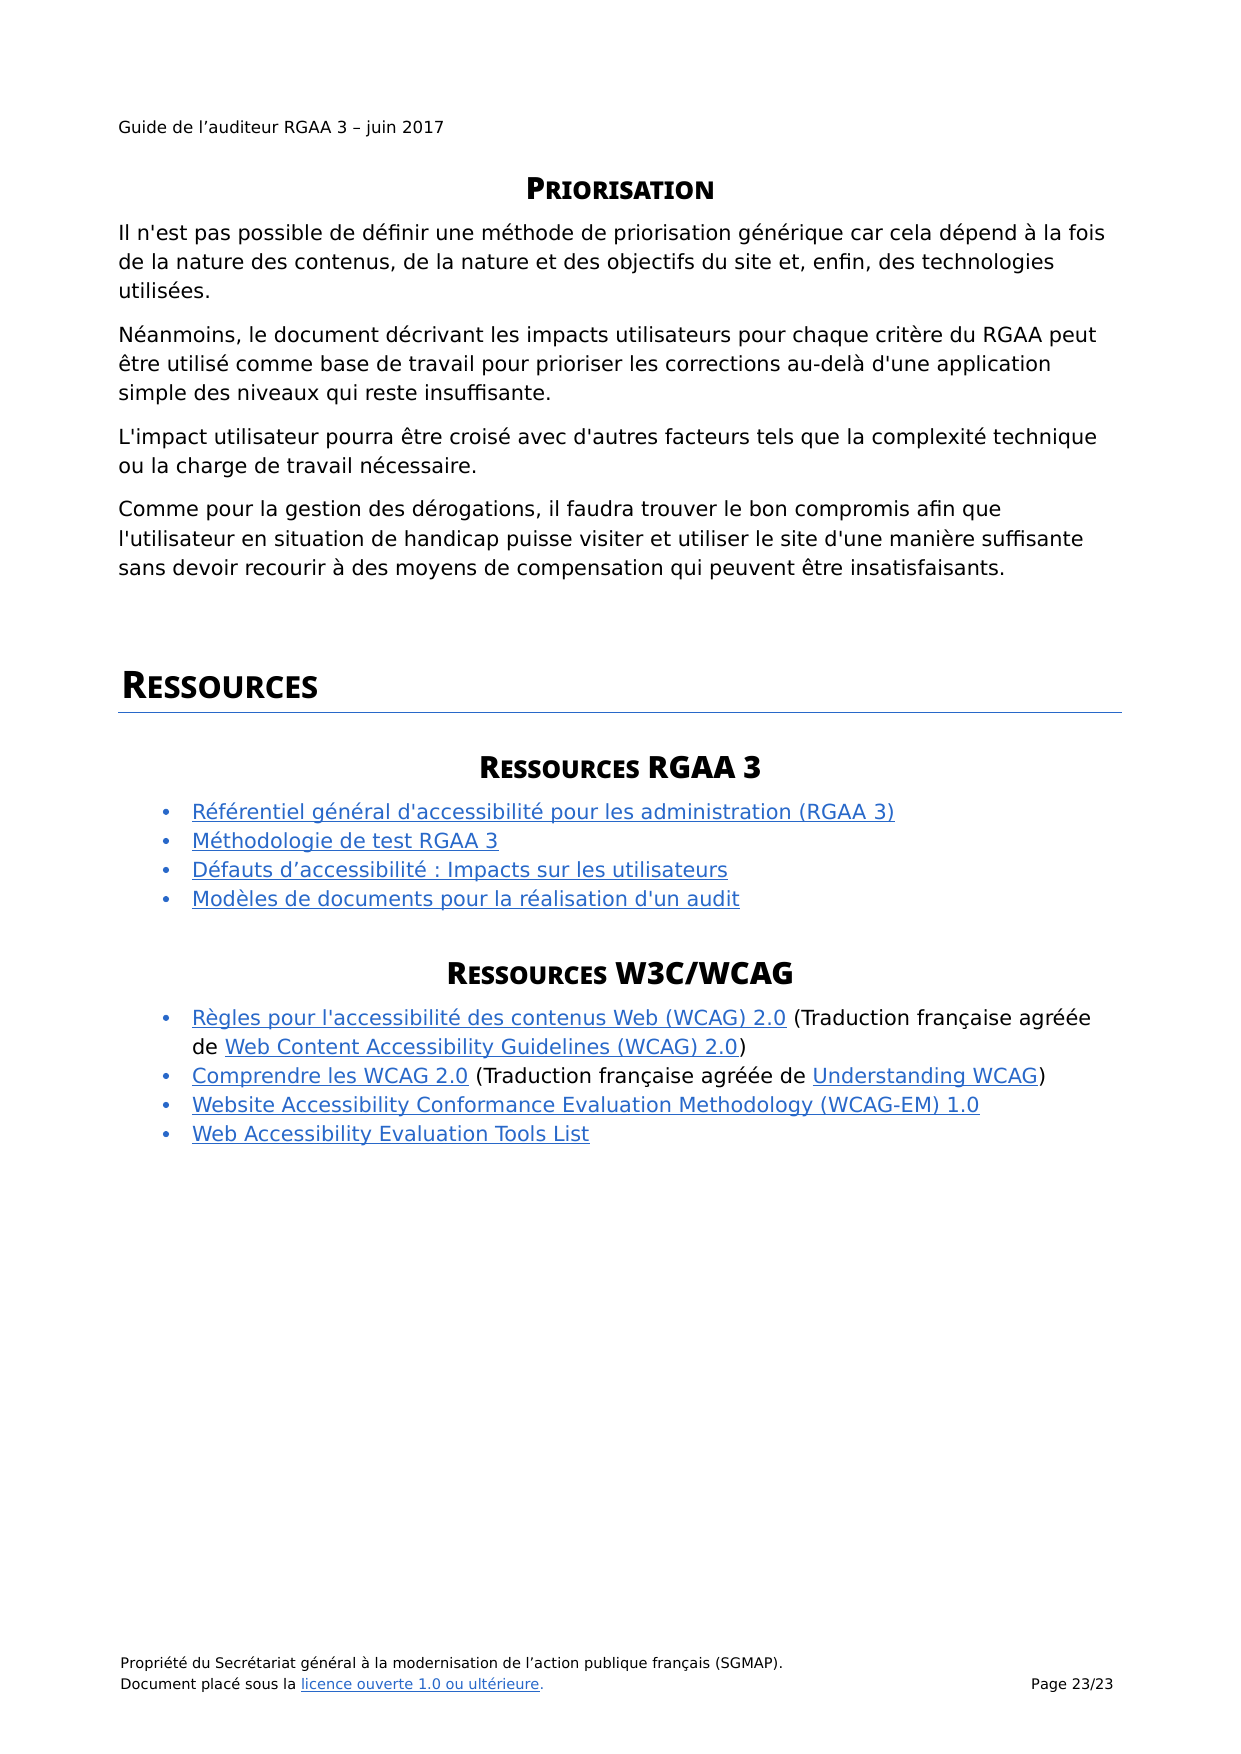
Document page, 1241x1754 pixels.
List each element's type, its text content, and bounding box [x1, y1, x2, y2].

text Néanmoins, le document décrivant les impacts utilisateurs pour chaque critère du RGAA peut être utilisé comme base de travail pour prioriser les corrections au-delà d'une application simple des niveaux qui reste insuffisante. [118, 323, 1122, 405]
text Comme pour la gestion des dérogations, il faudra trouver le bon compromis afin que l'utilisateur en situation de handicap puisse visiter et utiliser le site d'une manière suffisante sans devoir recourir à des moyens de compensation qui peuvent être insatisfaisants. [118, 497, 1122, 580]
text Il n'est pas possible de définir une méthode de priorisation générique car cela dépend à la fois de la nature des contenus, de la nature et des objectifs du site et, enfin, des technologies utilisées. [118, 221, 1122, 304]
subtitle Ressources [118, 655, 1122, 712]
list Référentiel général d'accessibilité pour les administration (RGAA 3) [162, 800, 1122, 824]
subtitle Ressources W3C/WCAG [118, 951, 1122, 993]
list Règles pour l'accessibilité des contenus Web (WCAG) 2.0 (Traduction française agréée de Web Content Accessibility Guidelines (WCAG) 2.0) [162, 1006, 1122, 1059]
subtitle Priorisation [118, 167, 1122, 209]
subtitle Ressources RGAA 3 [118, 746, 1122, 787]
list Défauts d’accessibilité : Impacts sur les utilisateurs [162, 858, 1122, 882]
text L'impact utilisateur pourra être croisé avec d'autres facteurs tels que la complexité technique ou la charge de travail nécessaire. [118, 425, 1122, 478]
list Modèles de documents pour la réalisation d'un audit [162, 887, 1122, 911]
list Web Accessibility Evaluation Tools List [162, 1122, 1122, 1146]
list Comprendre les WCAG 2.0 (Traduction française agréée de Understanding WCAG) [162, 1064, 1122, 1088]
list Website Accessibility Conformance Evaluation Methodology (WCAG-EM) 1.0 [162, 1093, 1122, 1117]
list Méthodologie de test RGAA 3 [162, 829, 1122, 853]
